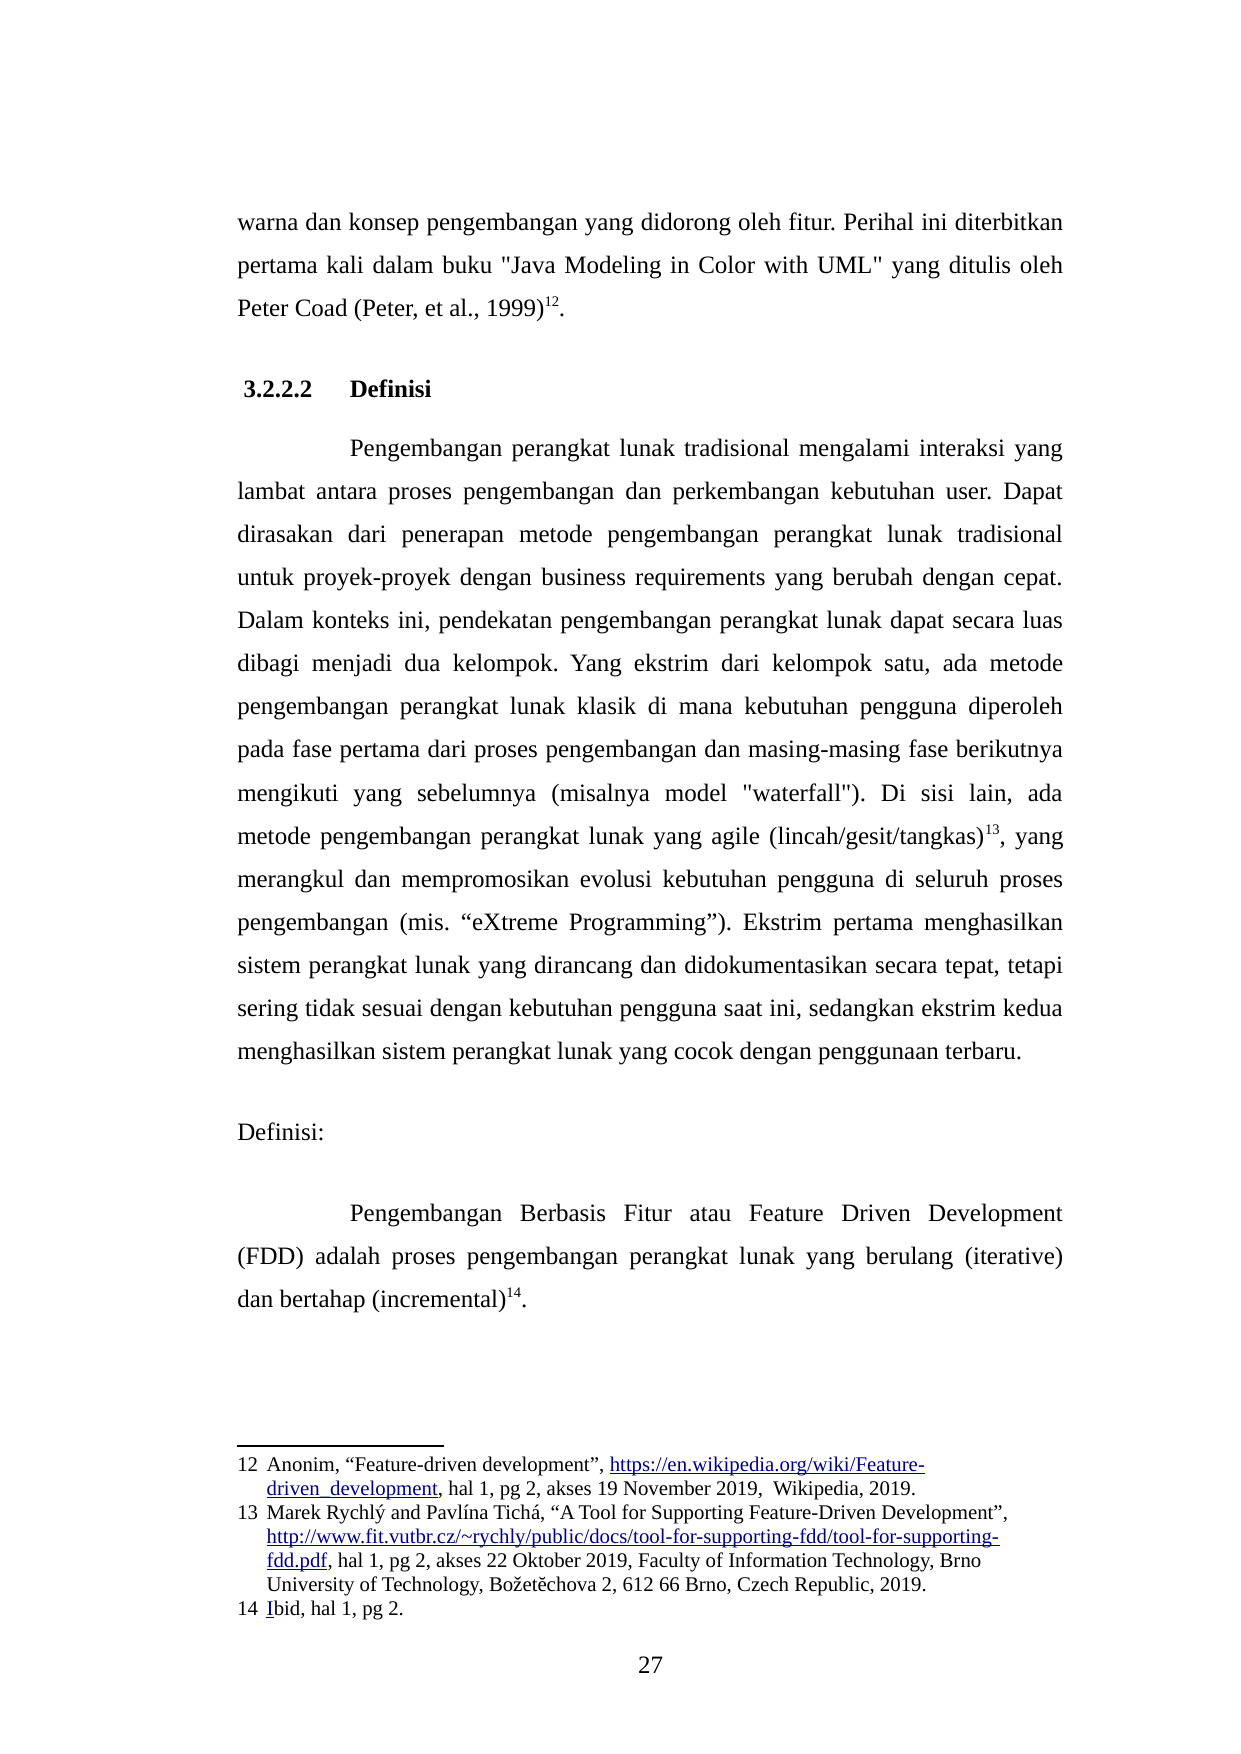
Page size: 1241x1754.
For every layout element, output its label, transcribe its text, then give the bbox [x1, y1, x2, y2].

text Anonim, “Feature-driven development”, https://en.wikipedia.org/wiki/Feature-driven_development, hal 1, pg 2, akses 19 November 2019, Wikipedia, 2019. [237, 1452, 1063, 1500]
text warna dan konsep pengembangan yang didorong oleh fitur. Perihal ini diterbitkan pertama kali dalam buku "Java Modeling in Color with UML" yang ditulis oleh Peter Coad (Peter, et al., 1999). [237, 207, 1063, 322]
text Ibid, hal 1, pg 2. [237, 1596, 1063, 1620]
text Pengembangan Berbasis Fitur atau Feature Driven Development (FDD) adalah proses pengembangan perangkat lunak yang berulang (iterative) dan bertahap (incremental). [237, 1198, 1063, 1313]
list Definisi [237, 374, 1063, 403]
text Definisi: [237, 1117, 1063, 1146]
text Pengembangan perangkat lunak tradisional mengalami interaksi yang lambat antara proses pengembangan dan perkembangan kebutuhan user. Dapat dirasakan dari penerapan metode pengembangan perangkat lunak tradisional untuk proyek-proyek dengan business requirements yang berubah dengan cepat. Dalam konteks ini, pendekatan pengembangan perangkat lunak dapat secara luas dibagi menjadi dua kelompok. Yang ekstrim dari kelompok satu, ada metode pengembangan perangkat lunak klasik di mana kebutuhan pengguna diperoleh pada fase pertama dari proses pengembangan dan masing-masing fase berikutnya mengikuti yang sebelumnya (misalnya model "waterfall"). Di sisi lain, ada metode pengembangan perangkat lunak yang agile (lincah/gesit/tangkas), yang merangkul dan mempromosikan evolusi kebutuhan pengguna di seluruh proses pengembangan (mis. “eXtreme Programming”). Ekstrim pertama menghasilkan sistem perangkat lunak yang dirancang dan didokumentasikan secara tepat, tetapi sering tidak sesuai dengan kebutuhan pengguna saat ini, sedangkan ekstrim kedua menghasilkan sistem perangkat lunak yang cocok dengan penggunaan terbaru. [237, 433, 1063, 1065]
text Marek Rychlý and Pavlína Tichá, “A Tool for Supporting Feature-Driven Development”, http://www.fit.vutbr.cz/~rychly/public/docs/tool-for-supporting-fdd/tool-for-supporting-fdd.pdf, hal 1, pg 2, akses 22 Oktober 2019, Faculty of Information Technology, Brno University of Technology, Božetĕchova 2, 612 66 Brno, Czech Republic, 2019. [237, 1500, 1063, 1596]
